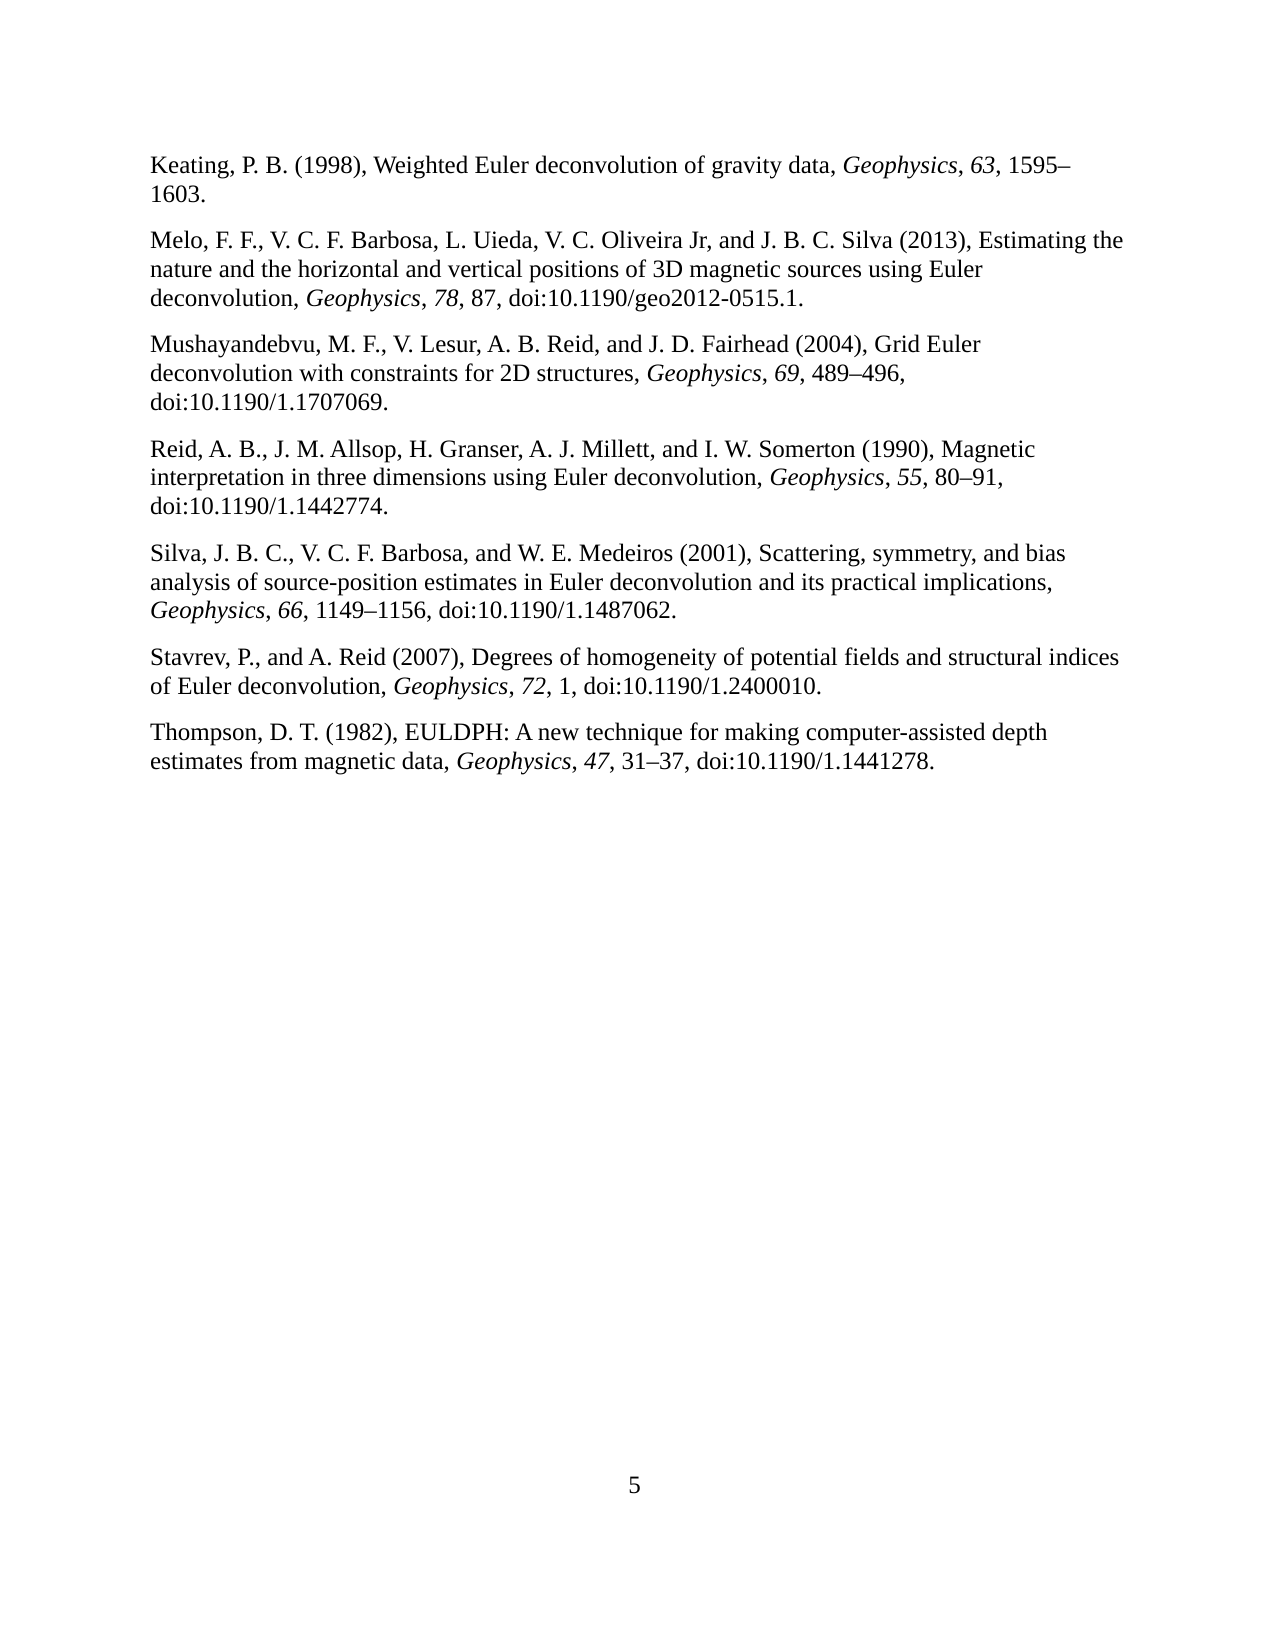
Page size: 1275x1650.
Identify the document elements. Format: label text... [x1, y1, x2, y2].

text Thompson, D. T. (1982), EULDPH: A new technique for making computer-assisted depth estimates from magnetic data, Geophysics, 47, 31–37, doi:10.1190/1.1441278. [150, 717, 1125, 775]
text Keating, P. B. (1998), Weighted Euler deconvolution of gravity data, Geophysics, 63, 1595–1603. [150, 150, 1125, 207]
text Reid, A. B., J. M. Allsop, H. Granser, A. J. Millett, and I. W. Somerton (1990), Magnetic interpretation in three dimensions using Euler deconvolution, Geophysics, 55, 80–91, doi:10.1190/1.1442774. [150, 434, 1125, 520]
text Stavrev, P., and A. Reid (2007), Degrees of homogeneity of potential fields and structural indices of Euler deconvolution, Geophysics, 72, 1, doi:10.1190/1.2400010. [150, 642, 1125, 699]
text Silva, J. B. C., V. C. F. Barbosa, and W. E. Medeiros (2001), Scattering, symmetry, and bias analysis of source-position estimates in Euler deconvolution and its practical implications, Geophysics, 66, 1149–1156, doi:10.1190/1.1487062. [150, 538, 1125, 624]
text Melo, F. F., V. C. F. Barbosa, L. Uieda, V. C. Oliveira Jr, and J. B. C. Silva (2013), Estimating the nature and the horizontal and vertical positions of 3D magnetic sources using Euler deconvolution, Geophysics, 78, 87, doi:10.1190/geo2012-0515.1. [150, 225, 1125, 312]
text Mushayandebvu, M. F., V. Lesur, A. B. Reid, and J. D. Fairhead (2004), Grid Euler deconvolution with constraints for 2D structures, Geophysics, 69, 489–496, doi:10.1190/1.1707069. [150, 329, 1125, 416]
